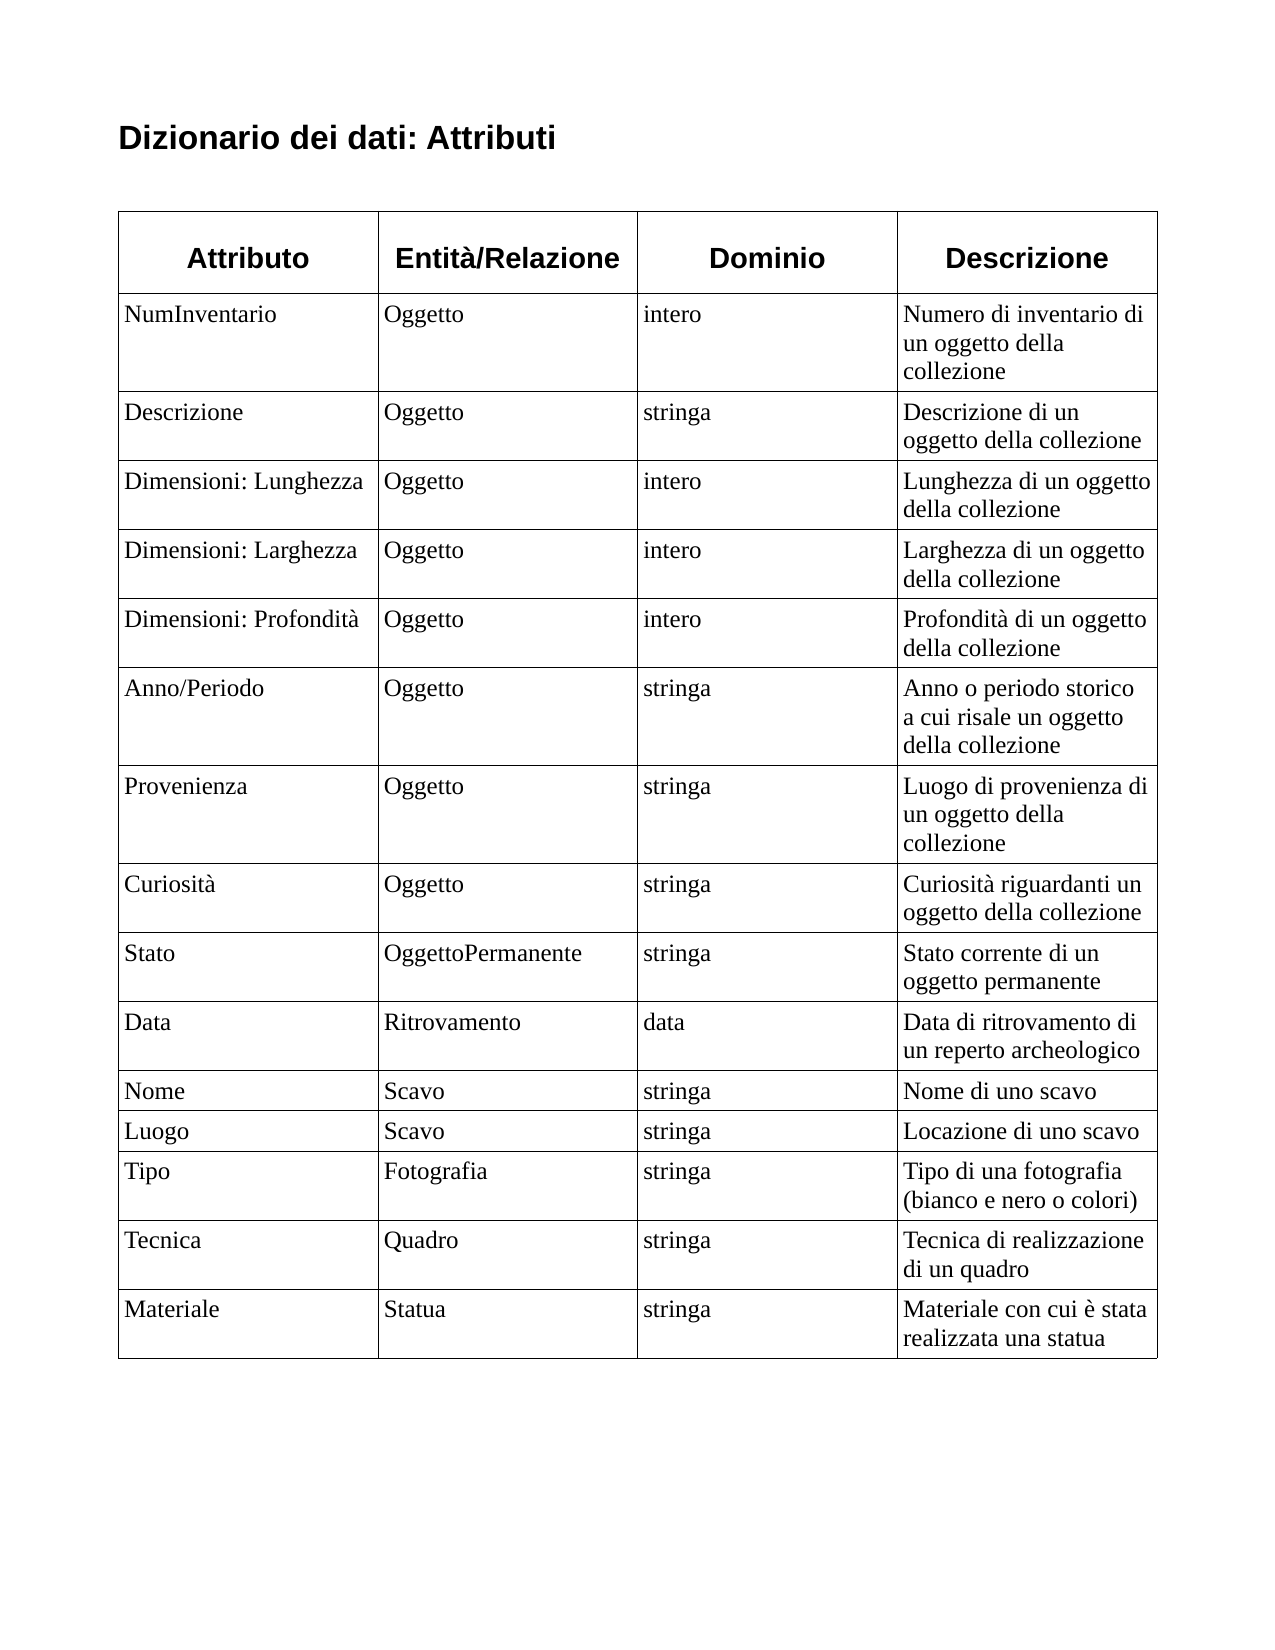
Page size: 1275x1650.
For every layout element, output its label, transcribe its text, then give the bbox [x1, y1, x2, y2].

table_cell stringa [638, 933, 897, 1001]
table_cell stringa [638, 1111, 897, 1151]
table_cell Larghezza di un oggetto della collezione [898, 530, 1157, 598]
subtitle Dizionario dei dati: Attributi [118, 118, 1157, 157]
table_cell Statua [379, 1290, 637, 1358]
table_cell intero [638, 294, 897, 391]
table_cell OggettoPermanente [379, 933, 637, 1001]
table_cell Tipo di una fotografia (bianco e nero o colori) [898, 1152, 1157, 1220]
table_cell Fotografia [379, 1152, 637, 1220]
table_cell Anno o periodo storico a cui risale un oggetto della collezione [898, 668, 1157, 765]
table_cell stringa [638, 766, 897, 863]
table_cell intero [638, 530, 897, 598]
table_cell Oggetto [379, 668, 637, 765]
table_cell Curiosità [119, 864, 378, 932]
table_cell Oggetto [379, 461, 637, 529]
table_cell Scavo [379, 1111, 637, 1151]
table_cell Materiale con cui è stata realizzata una statua [898, 1290, 1157, 1358]
table_cell Stato [119, 933, 378, 1001]
table_cell Scavo [379, 1071, 637, 1110]
table_cell Profondità di un oggetto della collezione [898, 599, 1157, 667]
table_cell Numero di inventario di un oggetto della collezione [898, 294, 1157, 391]
table_cell intero [638, 599, 897, 667]
table_cell stringa [638, 668, 897, 765]
table_cell Dimensioni: Profondità [119, 599, 378, 667]
table_header Attributo [119, 212, 378, 293]
table_cell Provenienza [119, 766, 378, 863]
table_header Entità/Relazione [379, 212, 637, 293]
table_cell intero [638, 461, 897, 529]
table_cell Luogo di provenienza di un oggetto della collezione [898, 766, 1157, 863]
table_cell Oggetto [379, 766, 637, 863]
table_cell Descrizione di un oggetto della collezione [898, 392, 1157, 460]
table_cell Descrizione [119, 392, 378, 460]
table_header Descrizione [898, 212, 1157, 293]
table_cell stringa [638, 392, 897, 460]
table_cell Anno/Periodo [119, 668, 378, 765]
table_cell Oggetto [379, 864, 637, 932]
table_cell Ritrovamento [379, 1002, 637, 1070]
table_header Dominio [638, 212, 897, 293]
table_cell Dimensioni: Larghezza [119, 530, 378, 598]
table_cell Materiale [119, 1290, 378, 1358]
table_cell Stato corrente di un oggetto permanente [898, 933, 1157, 1001]
table_cell Curiosità riguardanti un oggetto della collezione [898, 864, 1157, 932]
table_cell Nome [119, 1071, 378, 1110]
table_cell Oggetto [379, 392, 637, 460]
table_cell Dimensioni: Lunghezza [119, 461, 378, 529]
table_cell Oggetto [379, 530, 637, 598]
table_cell stringa [638, 1221, 897, 1289]
table_cell Quadro [379, 1221, 637, 1289]
table_cell data [638, 1002, 897, 1070]
table_cell NumInventario [119, 294, 378, 391]
table_cell Oggetto [379, 294, 637, 391]
table_cell Oggetto [379, 599, 637, 667]
table_cell Locazione di uno scavo [898, 1111, 1157, 1151]
table_cell Data di ritrovamento di un reperto archeologico [898, 1002, 1157, 1070]
table_cell Tipo [119, 1152, 378, 1220]
table_cell Tecnica di realizzazione di un quadro [898, 1221, 1157, 1289]
table_cell Luogo [119, 1111, 378, 1151]
table_cell stringa [638, 1290, 897, 1358]
table_cell stringa [638, 1152, 897, 1220]
table_cell stringa [638, 1071, 897, 1110]
table_cell Nome di uno scavo [898, 1071, 1157, 1110]
table_cell Lunghezza di un oggetto della collezione [898, 461, 1157, 529]
table_cell stringa [638, 864, 897, 932]
table_cell Tecnica [119, 1221, 378, 1289]
table_cell Data [119, 1002, 378, 1070]
